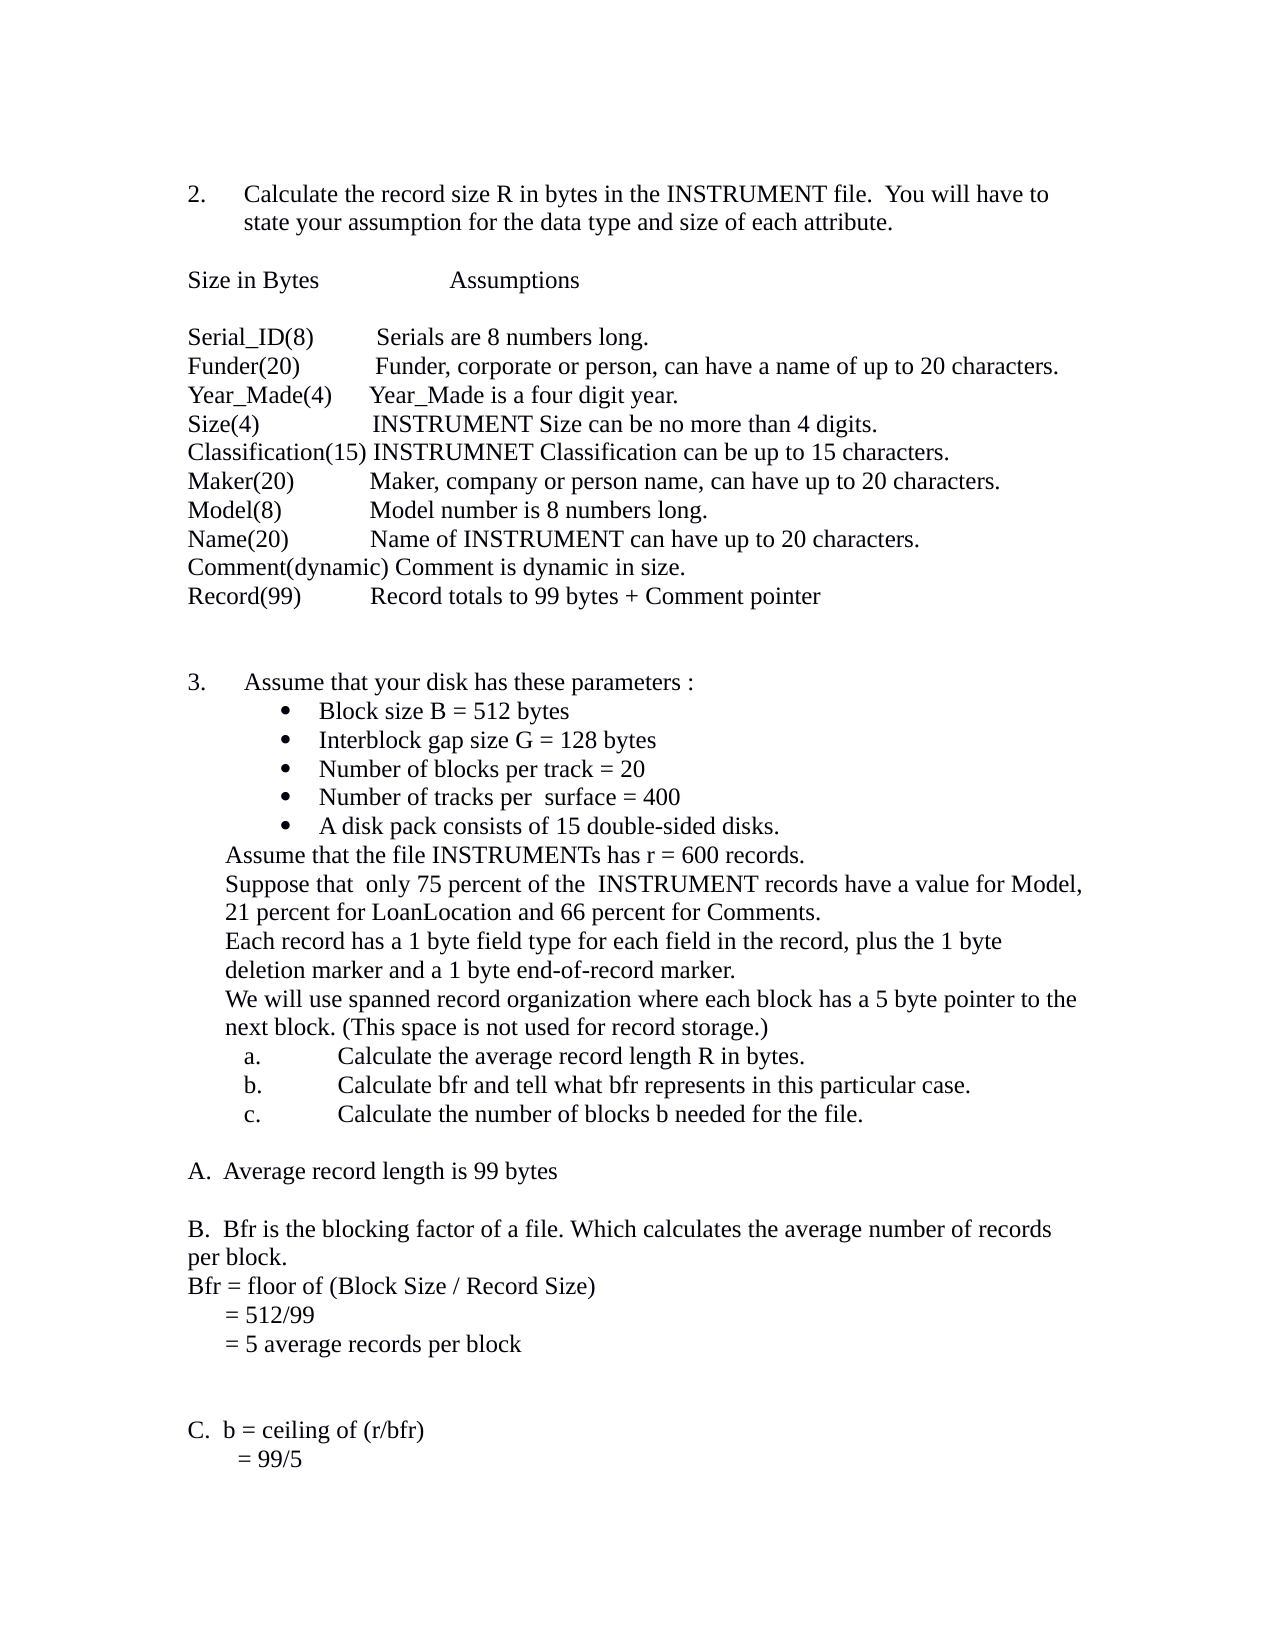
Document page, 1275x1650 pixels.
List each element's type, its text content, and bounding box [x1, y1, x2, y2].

text a. Calculate the average record length R in bytes. [187, 1041, 1087, 1070]
text 2. Calculate the record size R in bytes in the INSTRUMENT file. You will have to state your assumption for the data type and size of each attribute. [187, 179, 1087, 236]
text Suppose that only 75 percent of the INSTRUMENT records have a value for Model, 21 percent for LoanLocation and 66 percent for Comments. [225, 869, 1087, 926]
list Interblock gap size G = 128 bytes [281, 725, 1087, 754]
text Assume that the file INSTRUMENTs has r = 600 records. [225, 840, 1087, 869]
text Model(8) Model number is 8 numbers long. [187, 495, 1087, 524]
text Funder(20) Funder, corporate or person, can have a name of up to 20 characters. [187, 351, 1087, 380]
text A. Average record length is 99 bytes [187, 1156, 1087, 1185]
text c. Calculate the number of blocks b needed for the file. [187, 1099, 1087, 1127]
text Name(20) Name of INSTRUMENT can have up to 20 characters. [187, 524, 1087, 552]
list A disk pack consists of 15 double-sided disks. [281, 811, 1087, 840]
text Comment(dynamic) Comment is dynamic in size. [187, 552, 1087, 581]
text Each record has a 1 byte field type for each field in the record, plus the 1 byte deletion marker and a 1 byte end-of-record marker. [225, 926, 1087, 984]
list Block size B = 512 bytes [281, 696, 1087, 725]
text = 512/99 [187, 1300, 1087, 1329]
text Size in Bytes Assumptions [187, 265, 1087, 294]
text per block. [187, 1242, 1087, 1271]
text Classification(15) INSTRUMNET Classification can be up to 15 characters. [187, 437, 1087, 466]
text 3. Assume that your disk has these parameters : [187, 667, 1087, 696]
text Maker(20) Maker, company or person name, can have up to 20 characters. [187, 466, 1087, 495]
list Number of blocks per track = 20 [281, 754, 1087, 782]
text We will use spanned record organization where each block has a 5 byte pointer to the next block. (This space is not used for record storage.) [225, 984, 1087, 1041]
text B. Bfr is the blocking factor of a file. Which calculates the average number of records [187, 1214, 1087, 1242]
text Size(4) INSTRUMENT Size can be no more than 4 digits. [187, 409, 1087, 437]
text Serial_ID(8) Serials are 8 numbers long. [187, 322, 1087, 351]
text b. Calculate bfr and tell what bfr represents in this particular case. [187, 1070, 1087, 1099]
text C. b = ceiling of (r/bfr) [187, 1415, 1087, 1444]
text = 99/5 [187, 1444, 1087, 1472]
text Year_Made(4) Year_Made is a four digit year. [187, 380, 1087, 409]
text = 5 average records per block [187, 1329, 1087, 1357]
text Bfr = floor of (Block Size / Record Size) [187, 1271, 1087, 1300]
list Number of tracks per surface = 400 [281, 782, 1087, 811]
text Record(99) Record totals to 99 bytes + Comment pointer [187, 581, 1087, 610]
